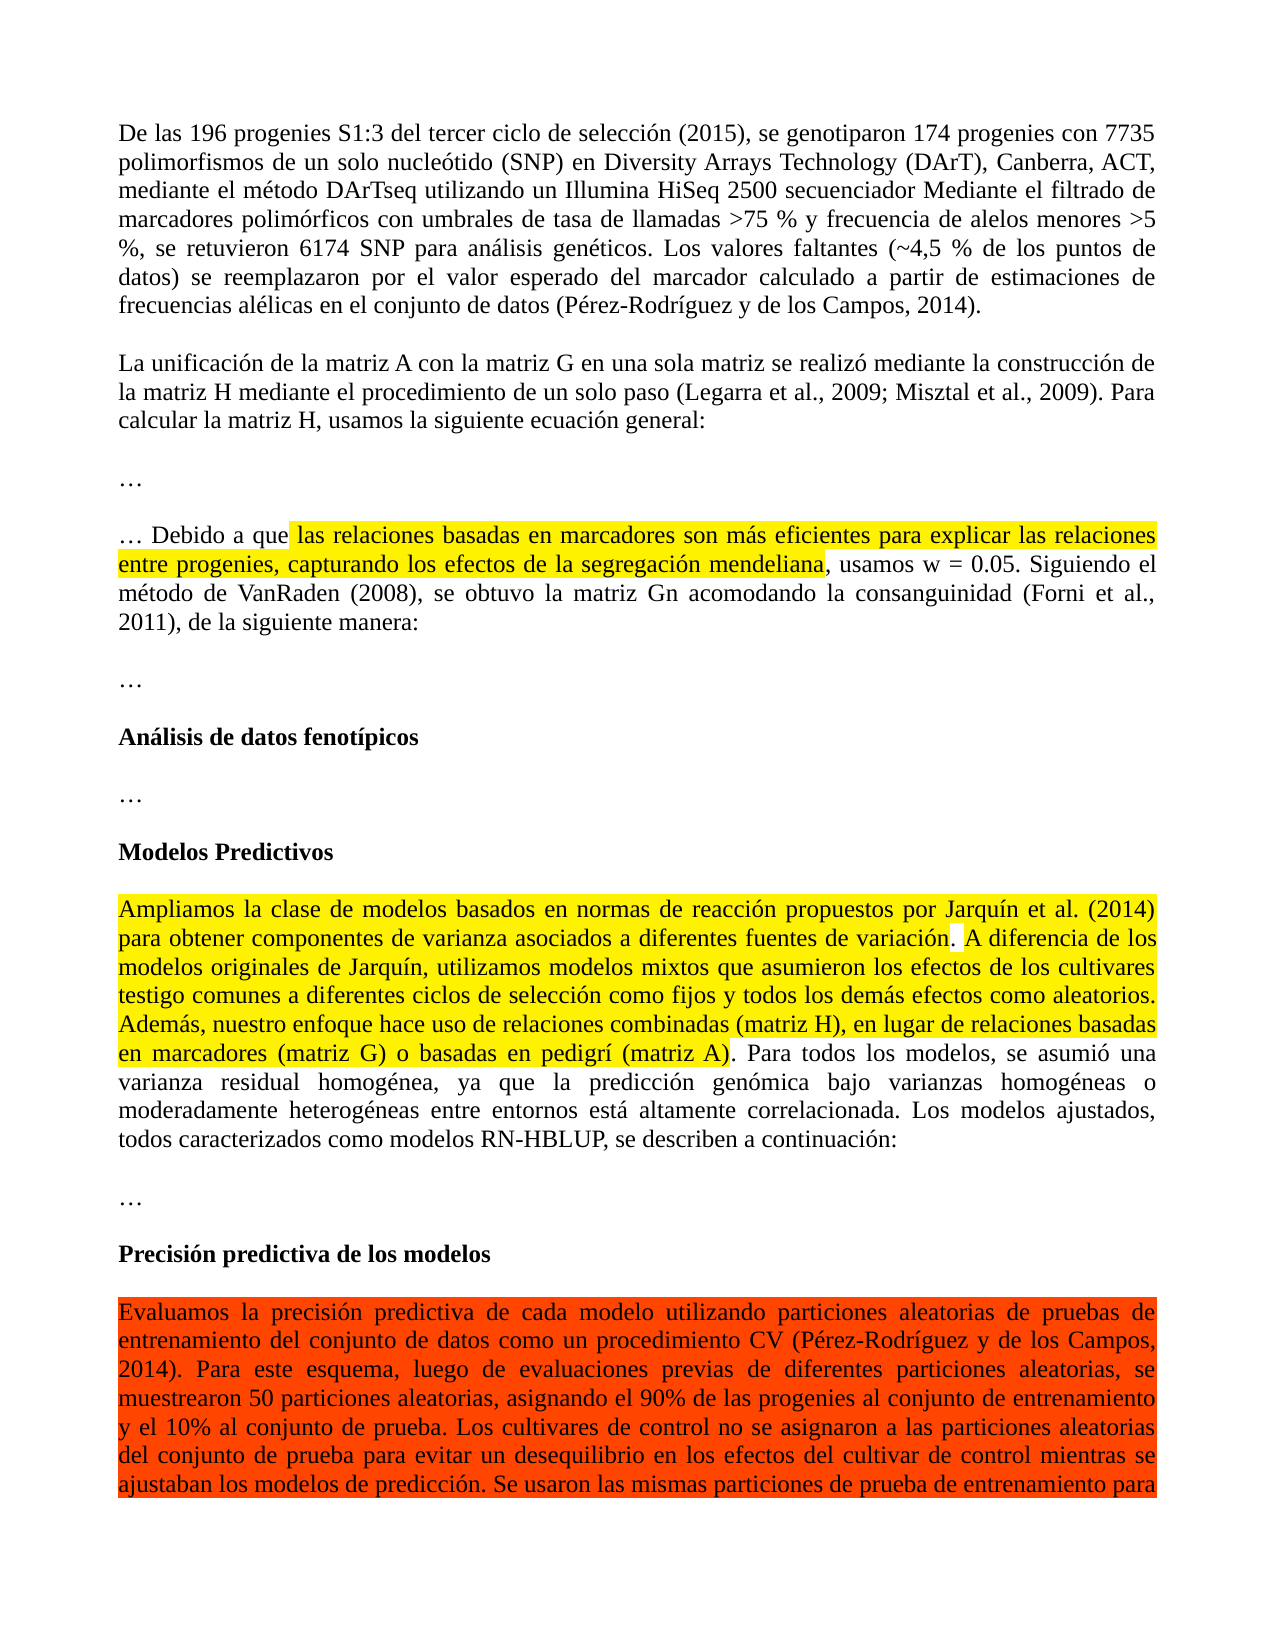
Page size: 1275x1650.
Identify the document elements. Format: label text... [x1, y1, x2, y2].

text Precisión predictiva de los modelos [118, 1239, 1157, 1268]
text … Debido a que las relaciones basadas en marcadores son más eficientes para explicar las relaciones entre progenies, capturando los efectos de la segregación mendeliana, usamos w = 0.05. Siguiendo el método de VanRaden (2008), se obtuvo la matriz Gn acomodando la consanguinidad (Forni et al., 2011), de la siguiente manera: [118, 521, 1157, 636]
text Ampliamos la clase de modelos basados en normas de reacción propuestos por Jarquín et al. (2014) para obtener componentes de varianza asociados a diferentes fuentes de variación. A diferencia de los modelos originales de Jarquín, utilizamos modelos mixtos que asumieron los efectos de los cultivares testigo comunes a diferentes ciclos de selección como fijos y todos los demás efectos como aleatorios. Además, nuestro enfoque hace uso de relaciones combinadas (matriz H), en lugar de relaciones basadas en marcadores (matriz G) o basadas en pedigrí (matriz A). Para todos los modelos, se asumió una varianza residual homogénea, ya que la predicción genómica bajo varianzas homogéneas o moderadamente heterogéneas entre entornos está altamente correlacionada. Los modelos ajustados, todos caracterizados como modelos RN-HBLUP, se describen a continuación: [118, 894, 1157, 1153]
text … [118, 463, 1157, 492]
text Análisis de datos fenotípicos [118, 722, 1157, 751]
text De las 196 progenies S1:3 del tercer ciclo de selección (2015), se genotiparon 174 progenies con 7735 polimorfismos de un solo nucleótido (SNP) en Diversity Arrays Technology (DArT), Canberra, ACT, mediante el método DArTseq utilizando un Illumina HiSeq 2500 secuenciador Mediante el filtrado de marcadores polimórficos con umbrales de tasa de llamadas >75 % y frecuencia de alelos menores >5 %, se retuvieron 6174 SNP para análisis genéticos. Los valores faltantes (~4,5 % de los puntos de datos) se reemplazaron por el valor esperado del marcador calculado a partir de estimaciones de frecuencias alélicas en el conjunto de datos (Pérez-Rodríguez y de los Campos, 2014). [118, 118, 1157, 319]
text La unificación de la matriz A con la matriz G en una sola matriz se realizó mediante la construcción de la matriz H mediante el procedimiento de un solo paso (Legarra et al., 2009; Misztal et al., 2009). Para calcular la matriz H, usamos la siguiente ecuación general: [118, 348, 1157, 434]
text … [118, 779, 1157, 808]
text Modelos Predictivos [118, 837, 1157, 866]
text … [118, 1182, 1157, 1211]
text … [118, 664, 1157, 693]
text Evaluamos la precisión predictiva de cada modelo utilizando particiones aleatorias de pruebas de entrenamiento del conjunto de datos como un procedimiento CV (Pérez-Rodríguez y de los Campos, 2014). Para este esquema, luego de evaluaciones previas de diferentes particiones aleatorias, se muestrearon 50 particiones aleatorias, asignando el 90% de las progenies al conjunto de entrenamiento y el 10% al conjunto de prueba. Los cultivares de control no se asignaron a las particiones aleatorias del conjunto de prueba para evitar un desequilibrio en los efectos del cultivar de control mientras se ajustaban los modelos de predicción. Se usaron las mismas particiones de prueba de entrenamiento para [118, 1297, 1157, 1498]
